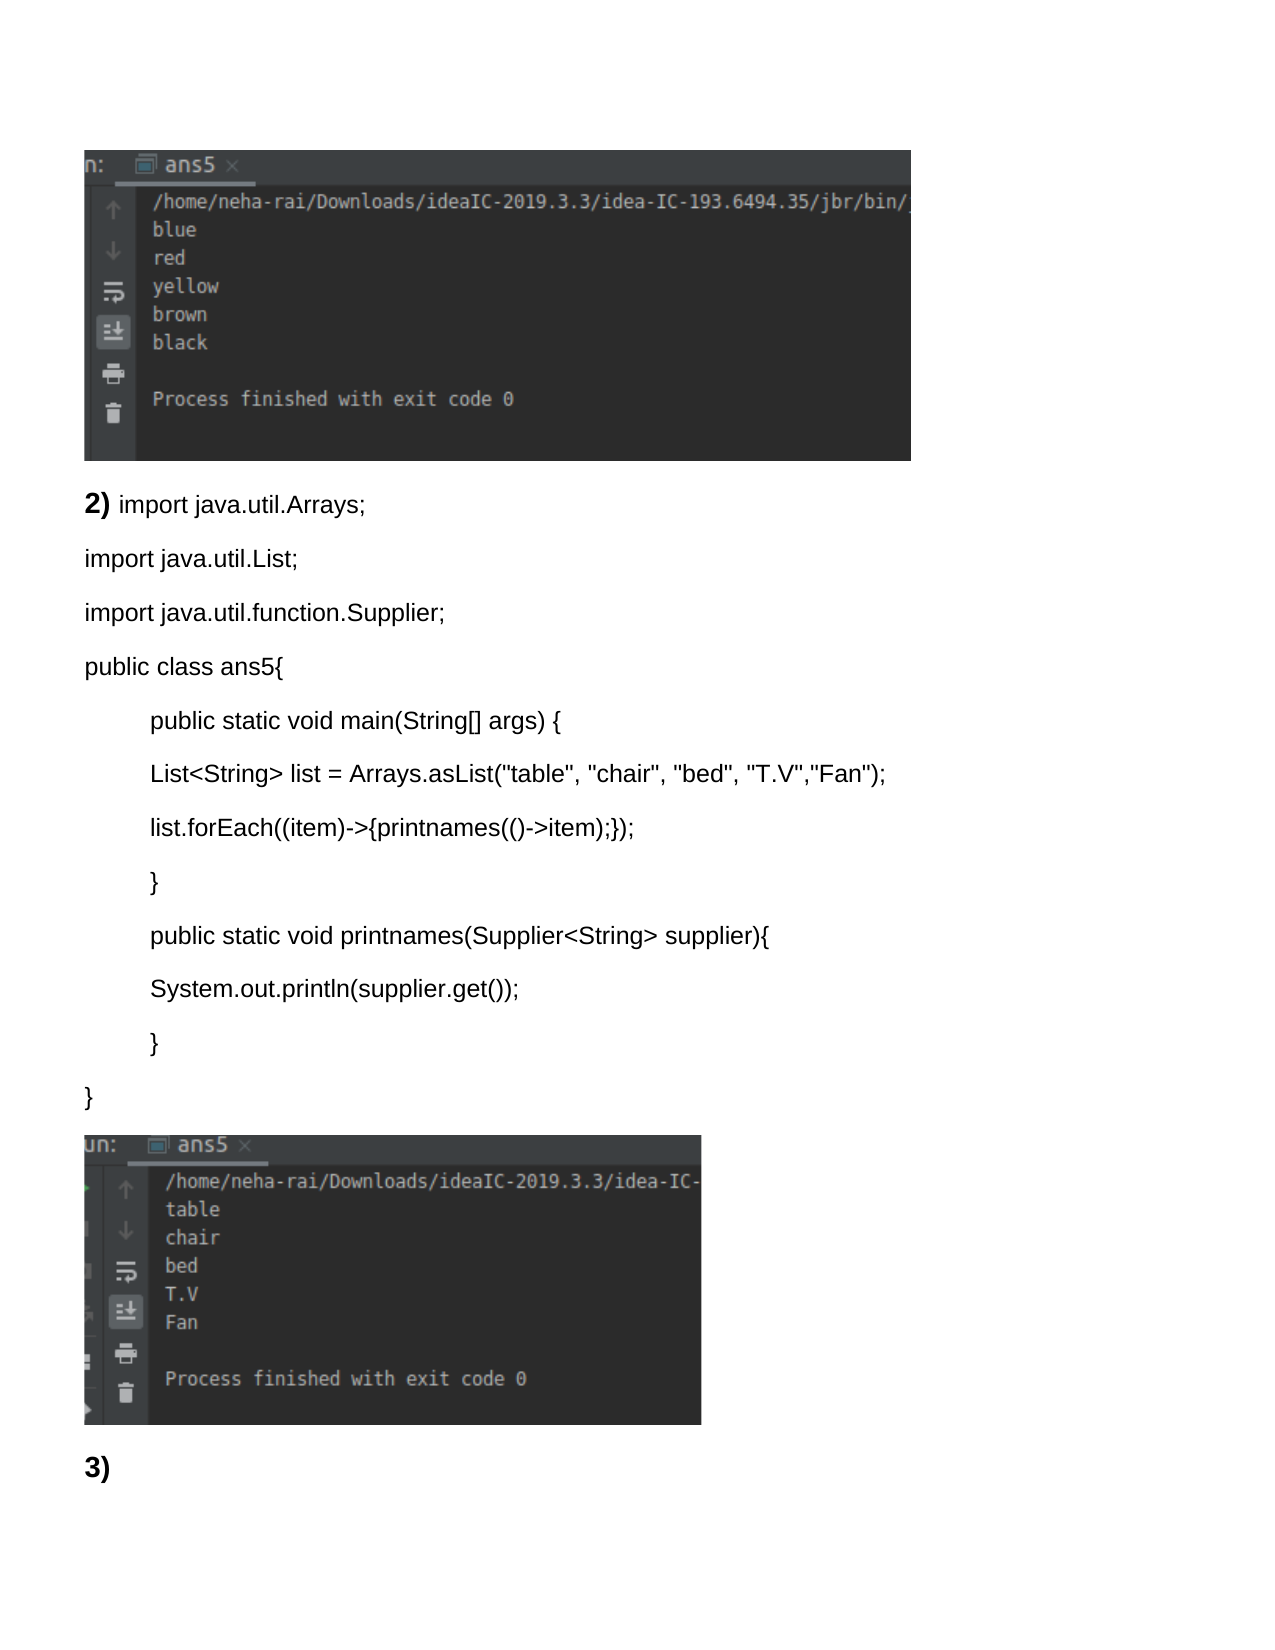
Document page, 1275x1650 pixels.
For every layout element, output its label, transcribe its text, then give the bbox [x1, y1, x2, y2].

text 2) import java.util.Arrays; [84, 486, 1125, 519]
text import java.util.List; [84, 544, 1125, 573]
picture [84, 1135, 702, 1425]
text public class ans5{ [84, 652, 1125, 681]
text import java.util.function.Supplier; [84, 598, 1125, 627]
text public static void printnames(Supplier<String> supplier){ [84, 921, 1125, 949]
text list.forEach((item)->{printnames(()->item);}); [84, 813, 1125, 842]
text 3) [84, 1450, 1125, 1483]
picture [84, 150, 911, 461]
text System.out.println(supplier.get()); [84, 974, 1125, 1003]
text } [84, 867, 1125, 896]
text } [84, 1082, 1125, 1111]
text List<String> list = Arrays.asList("table", "chair", "bed", "T.V","Fan"); [84, 759, 1125, 788]
text public static void main(String[] args) { [84, 706, 1125, 734]
text } [84, 1028, 1125, 1057]
